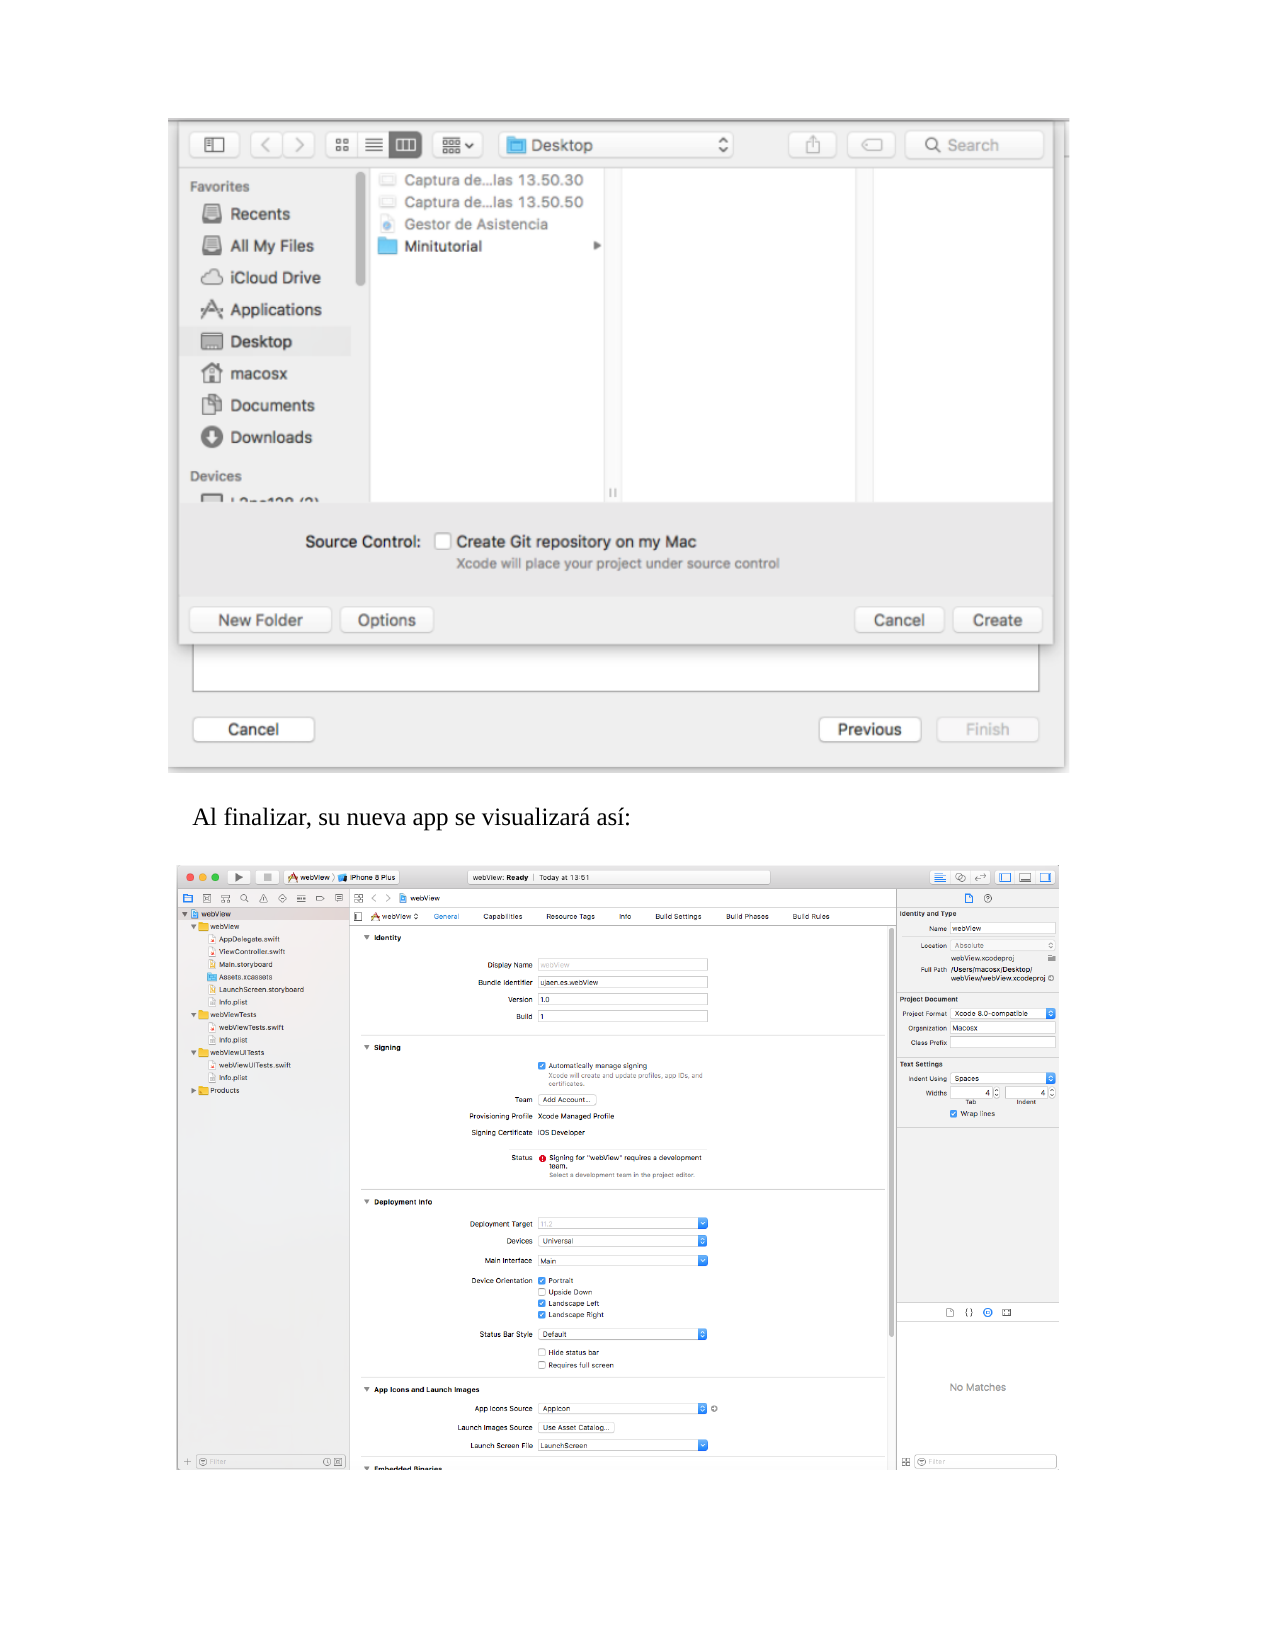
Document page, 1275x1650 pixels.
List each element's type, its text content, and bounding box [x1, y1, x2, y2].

picture [168, 118, 1070, 773]
picture [176, 865, 1059, 1470]
text Al finalizar, su nueva app se visualizará así: [118, 802, 1157, 830]
